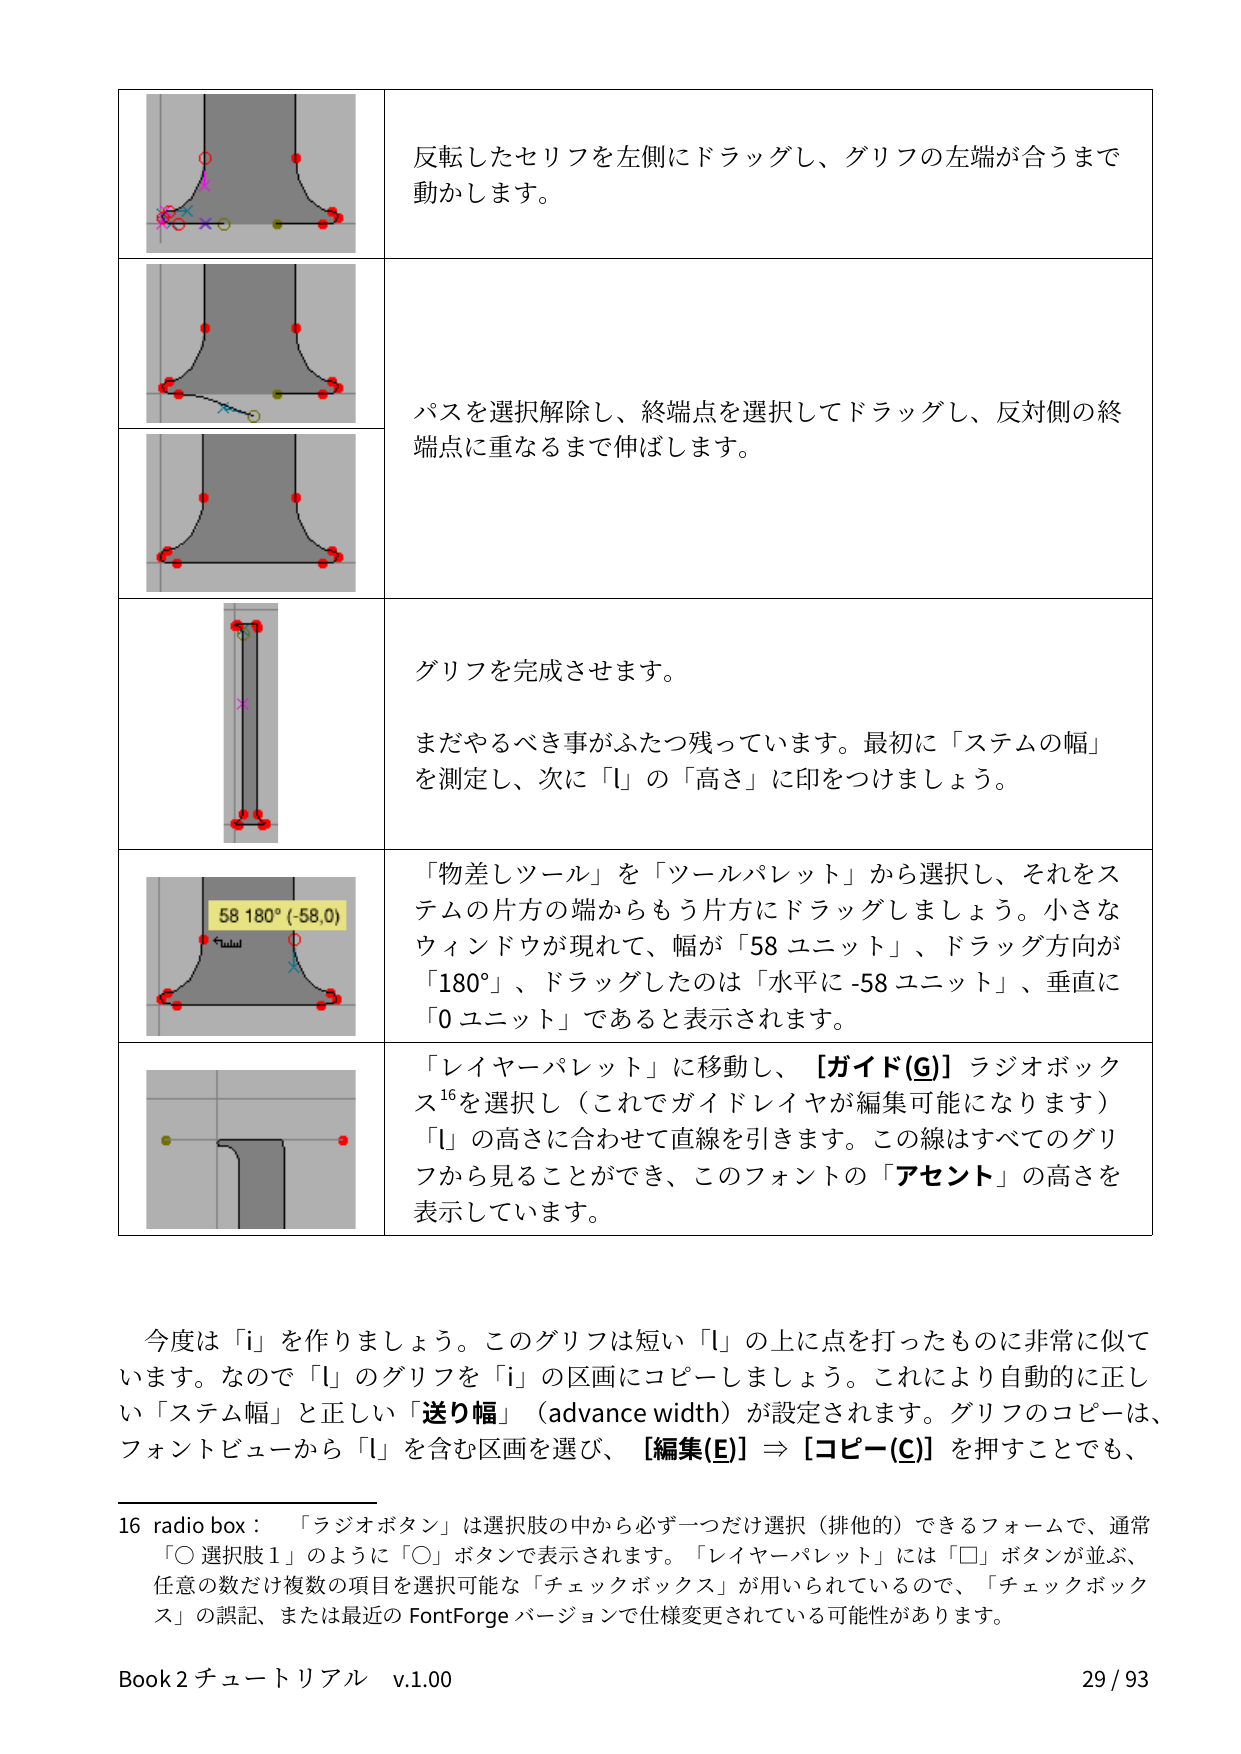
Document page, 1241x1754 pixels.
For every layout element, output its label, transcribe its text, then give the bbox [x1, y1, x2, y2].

table_cell [119, 90, 384, 258]
picture [146, 434, 356, 592]
table_cell 「物差しツール」を「ツールパレット」から選択し、それをステムの片方の端からもう片方にドラッグしましょう。小さなウィンドウが現れて、幅が「58 ユニット」、ドラッグ方向が「180°」、ドラッグしたのは「水平に -58 ユニット」、垂直に 「0 ユニット」であると表示されます。 [385, 850, 1152, 1042]
table_cell パスを選択解除し、終端点を選択してドラッグし、反対側の終端点に重なるまで伸ばします。 [385, 259, 1152, 598]
picture [223, 603, 279, 843]
table_cell グリフを完成させます。 まだやるべき事がふたつ残っています。最初に「ステムの幅」を測定し、次に「l」の「高さ」に印をつけましょう。 [385, 599, 1152, 849]
text 今度は「i」を作りましょう。このグリフは短い「l」の上に点を打ったものに非常に似ています。なので「l」のグリフを「i」の区画にコピーしましょう。これにより自動的に正しい「ステム幅」と正しい「送り幅」（advance width）が設定されます。グリフのコピーは、フォントビューから「l」を含む区画を選び、［編集(E)］⇒［コピー(C)］を押すことでも、アウトラインビューから［編集(E)］⇒［選択(S)］⇒［すべて選択(A)］した後に、［編集(E)］⇒［コピー(C)］を実行することでも、行なうことができます。同様に、ペーストもフォントビューから「i」の区画を選んで［編集(E)］⇒［貼り付け(P)］を押すことでも、アウトラインビューから「i」のグリフを開いて［編集(E)］⇒［貼り付け(P)］ででも、可能です。 [118, 1299, 1152, 1466]
picture [146, 264, 356, 423]
table_cell [119, 259, 384, 428]
table_cell [119, 1043, 384, 1234]
picture [146, 877, 356, 1036]
picture [146, 94, 356, 253]
table_cell [119, 850, 384, 1042]
picture [146, 1070, 356, 1229]
table_cell 反転したセリフを左側にドラッグし、グリフの左端が合うまで動かします。 [385, 90, 1152, 258]
table_cell [119, 599, 384, 849]
table_cell [119, 429, 384, 598]
table_cell 「レイヤーパレット」に移動し、［ガイド(G)］ラジオボックスを選択し（これでガイドレイヤが編集可能になります）「l」の高さに合わせて直線を引きます。この線はすべてのグリフから見ることができ、このフォントの「アセント」の高さを表示しています。 [385, 1043, 1152, 1234]
